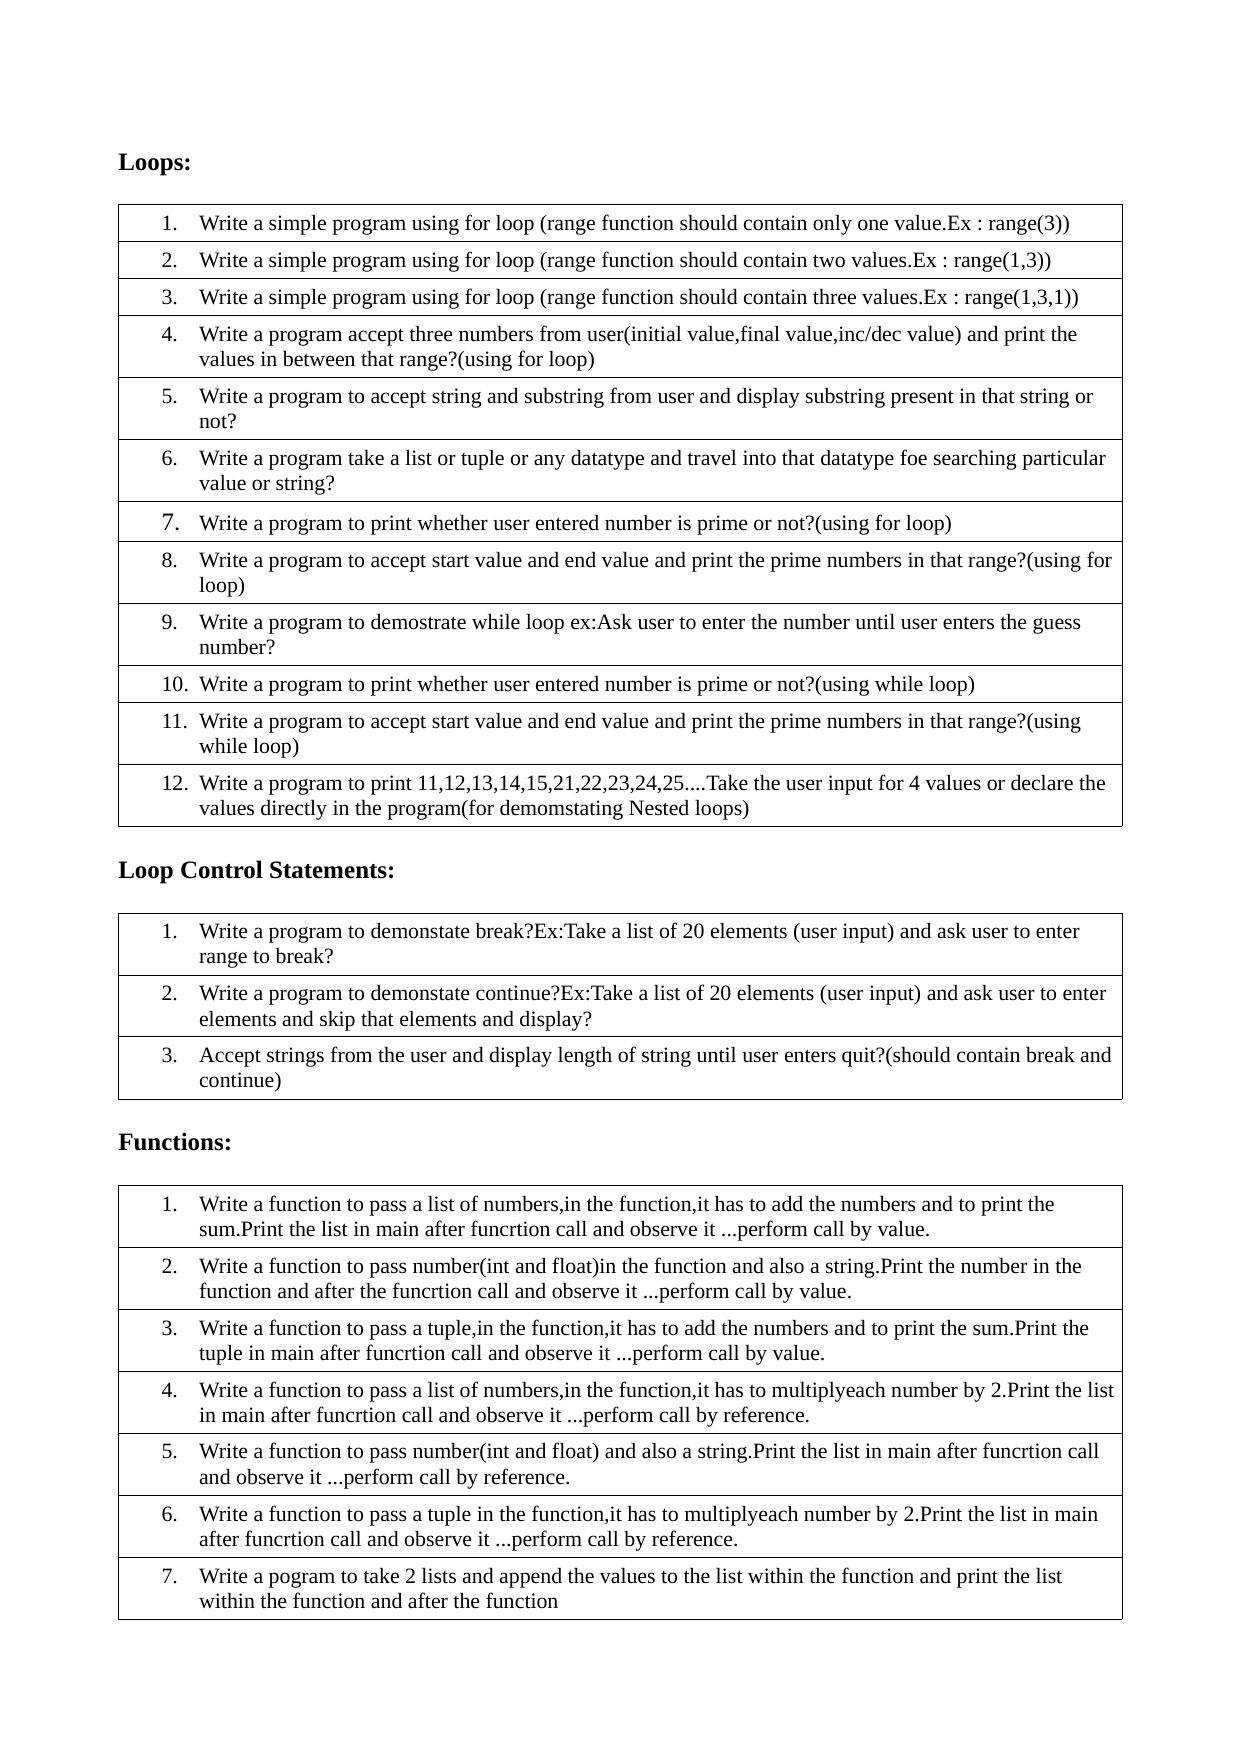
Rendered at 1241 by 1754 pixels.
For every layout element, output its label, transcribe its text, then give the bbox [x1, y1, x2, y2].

table_header Write a program accept three numbers from user(initial value,final value,inc/dec value) and print the values in between that range?(using for loop) [119, 316, 1122, 377]
table_cell Write a program to accept start value and end value and print the prime numbers in that range?(using for loop) [119, 542, 1122, 603]
table_cell Write a program to print whether user entered number is prime or not?(using for loop) [119, 502, 1122, 541]
table_cell Write a function to pass number(int and float) and also a string.Print the list in main after funcrtion call and observe it ...perform call by reference. [119, 1434, 1122, 1495]
table_cell Write a simple program using for loop (range function should contain three values.Ex : range(1,3,1)) [119, 279, 1122, 315]
text Loops: [118, 147, 1122, 176]
table_header Write a program to print 11,12,13,14,15,21,22,23,24,25....Take the user input for 4 values or declare the values directly in the program(for demomstating Nested loops) [119, 765, 1122, 826]
table_header Write a program to print whether user entered number is prime or not?(using while loop) [119, 666, 1122, 702]
table_cell Write a function to pass a tuple,in the function,it has to add the numbers and to print the sum.Print the tuple in main after funcrtion call and observe it ...perform call by value. [119, 1310, 1122, 1371]
table_cell Write a simple program using for loop (range function should contain two values.Ex : range(1,3)) [119, 242, 1122, 278]
text Functions: [118, 1127, 1122, 1156]
table_header Write a program to accept string and substring from user and display substring present in that string or not? [119, 378, 1122, 439]
table_header Write a function to pass a tuple in the function,it has to multiplyeach number by 2.Print the list in main after funcrtion call and observe it ...perform call by reference. [119, 1496, 1122, 1557]
table_cell Write a function to pass a list of numbers,in the function,it has to multiplyeach number by 2.Print the list in main after funcrtion call and observe it ...perform call by reference. [119, 1372, 1122, 1433]
table_header Write a simple program using for loop (range function should contain only one value.Ex : range(3)) [119, 205, 1122, 241]
table_cell Write a function to pass number(int and float)in the function and also a string.Print the number in the function and after the funcrtion call and observe it ...perform call by value. [119, 1248, 1122, 1309]
table_cell Write a program to demonstate continue?Ex:Take a list of 20 elements (user input) and ask user to enter elements and skip that elements and display? [119, 976, 1122, 1036]
table_header Write a program to demonstate break?Ex:Take a list of 20 elements (user input) and ask user to enter range to break? [119, 914, 1122, 974]
table_header Write a program take a list or tuple or any datatype and travel into that datatype foe searching particular value or string? [119, 440, 1122, 501]
text Loop Control Statements: [118, 855, 1122, 884]
table_cell Write a pogram to take 2 lists and append the values to the list within the function and print the list within the function and after the function [119, 1558, 1122, 1619]
table_cell Write a program to demostrate while loop ex:Ask user to enter the number until user enters the guess number? [119, 604, 1122, 665]
table_cell Accept strings from the user and display length of string until user enters quit?(should contain break and continue) [119, 1037, 1122, 1098]
table_cell Write a program to accept start value and end value and print the prime numbers in that range?(using while loop) [119, 703, 1122, 764]
table_header Write a function to pass a list of numbers,in the function,it has to add the numbers and to print the sum.Print the list in main after funcrtion call and observe it ...perform call by value. [119, 1186, 1122, 1247]
